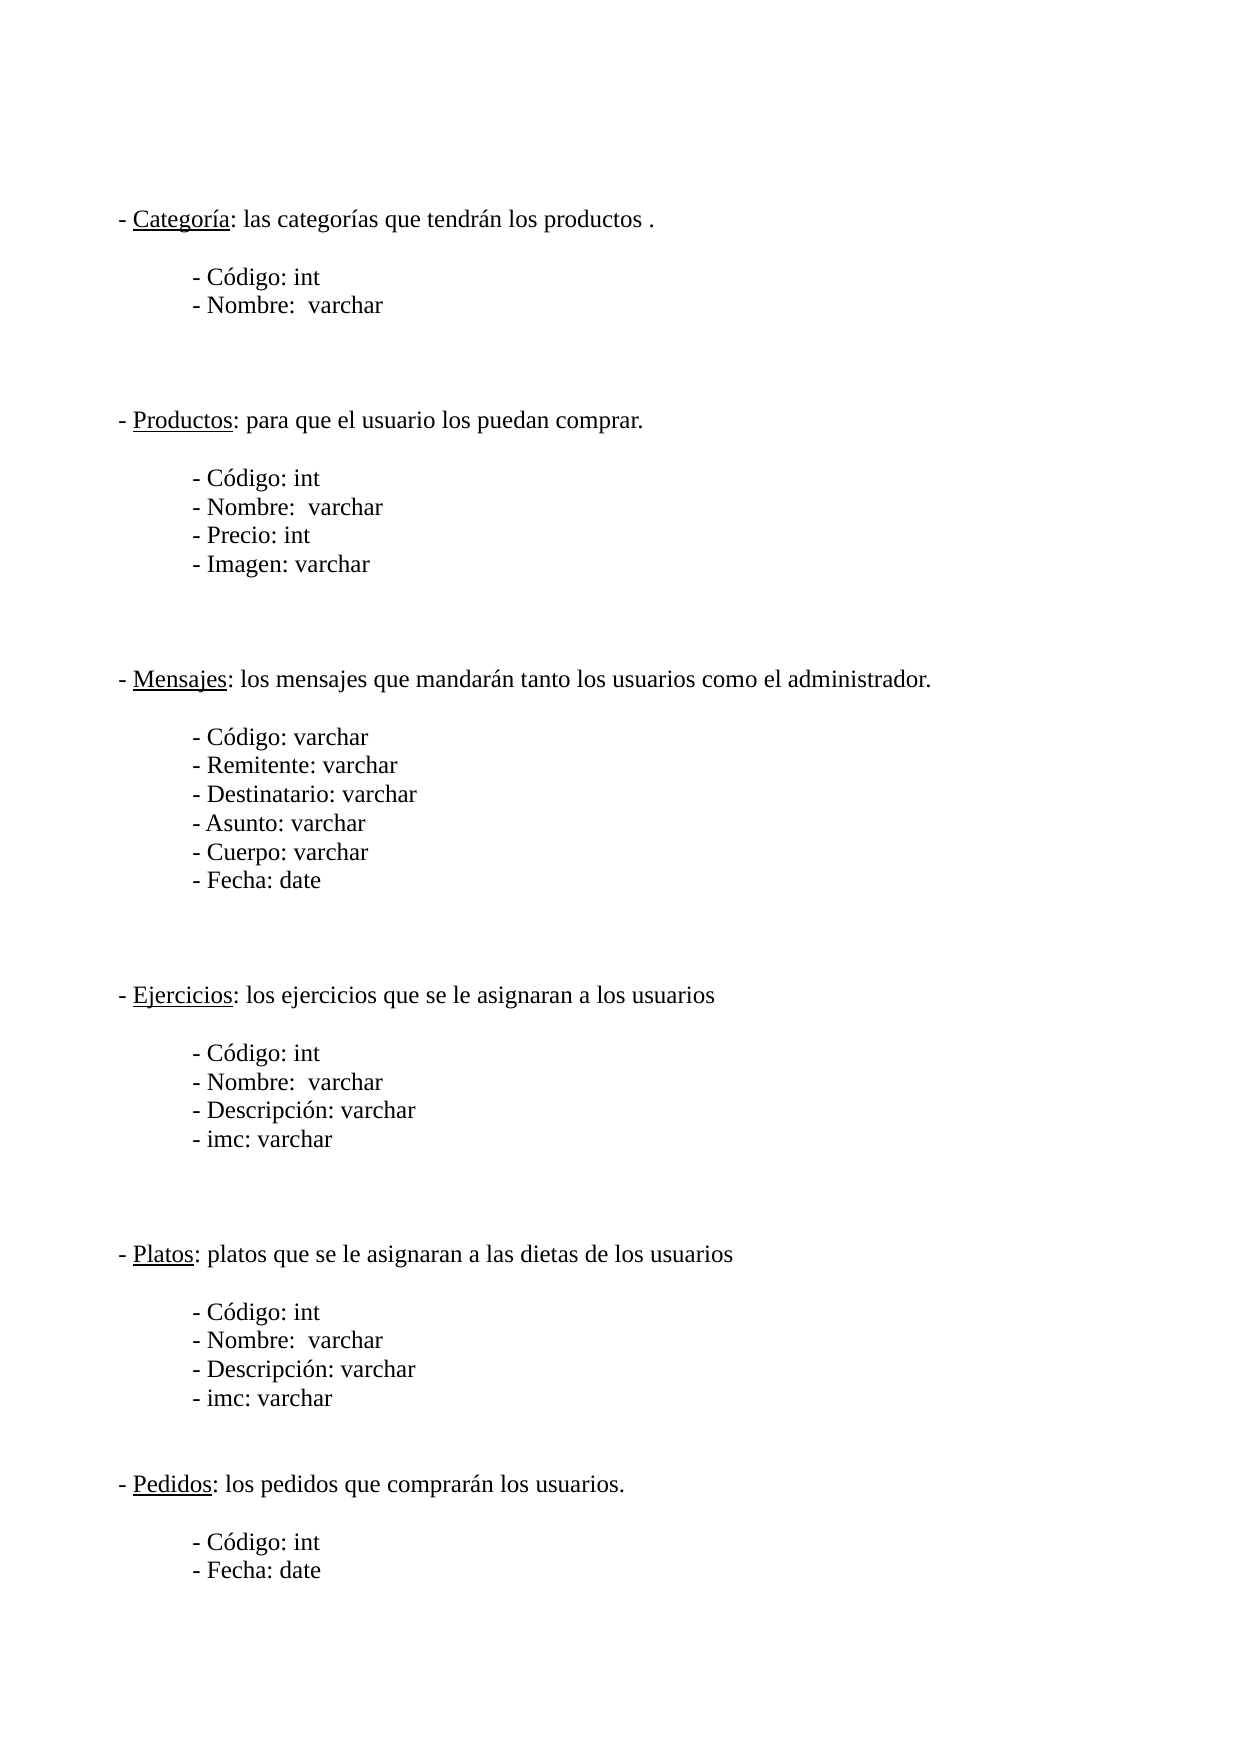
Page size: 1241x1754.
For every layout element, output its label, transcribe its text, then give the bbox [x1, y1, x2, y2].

text - Nombre: varchar [118, 291, 1122, 319]
text - imc: varchar [118, 1383, 1122, 1412]
text - Platos: platos que se le asignaran a las dietas de los usuarios [118, 1239, 1122, 1268]
text - Nombre: varchar [118, 1067, 1122, 1096]
text - Productos: para que el usuario los puedan comprar. [118, 406, 1122, 434]
text - Categoría: las categorías que tendrán los productos . [118, 204, 1122, 233]
text - Código: int [118, 1527, 1122, 1556]
text - Mensajes: los mensajes que mandarán tanto los usuarios como el administrador. [118, 664, 1122, 693]
text - Asunto: varchar [118, 808, 1122, 837]
text - imc: varchar [118, 1124, 1122, 1153]
text - Descripción: varchar [118, 1354, 1122, 1383]
text - Imagen: varchar [118, 549, 1122, 578]
text - Nombre: varchar [118, 1326, 1122, 1354]
text - Descripción: varchar [118, 1096, 1122, 1124]
text - Nombre: varchar [118, 492, 1122, 521]
text - Código: varchar [118, 722, 1122, 751]
text - Cuerpo: varchar [118, 837, 1122, 866]
text - Código: int [118, 1038, 1122, 1067]
text - Código: int [118, 262, 1122, 291]
text - Código: int [118, 463, 1122, 492]
text - Código: int [118, 1297, 1122, 1326]
text - Pedidos: los pedidos que comprarán los usuarios. [118, 1469, 1122, 1498]
text - Precio: int [118, 521, 1122, 549]
text - Destinatario: varchar [118, 779, 1122, 808]
text - Remitente: varchar [118, 751, 1122, 779]
text - Fecha: date [118, 1556, 1122, 1584]
text - Ejercicios: los ejercicios que se le asignaran a los usuarios [118, 981, 1122, 1009]
text - Fecha: date [118, 866, 1122, 894]
